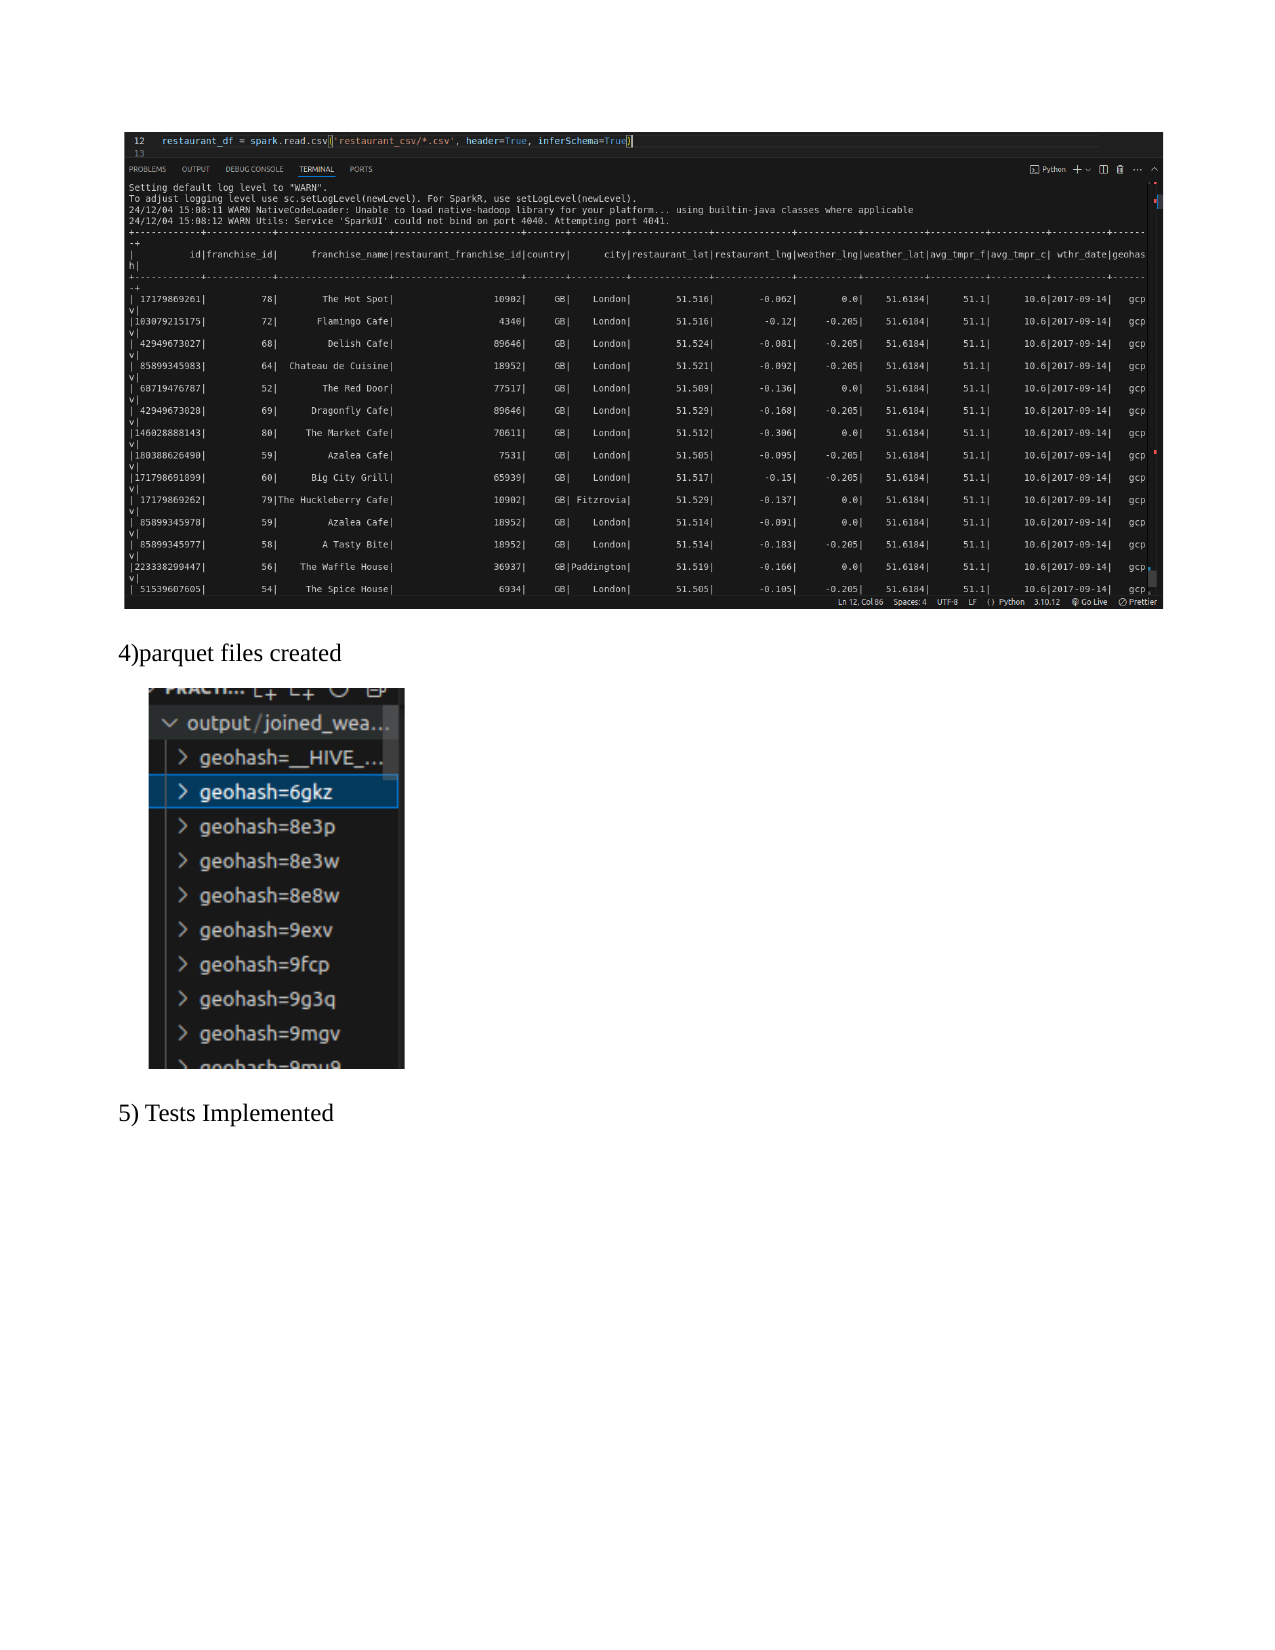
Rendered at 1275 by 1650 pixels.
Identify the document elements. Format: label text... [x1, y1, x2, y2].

text 4)parquet files created [118, 118, 1157, 667]
picture [148, 688, 405, 1069]
text 5) Tests Implemented [118, 1098, 1157, 1127]
picture [124, 132, 1164, 609]
